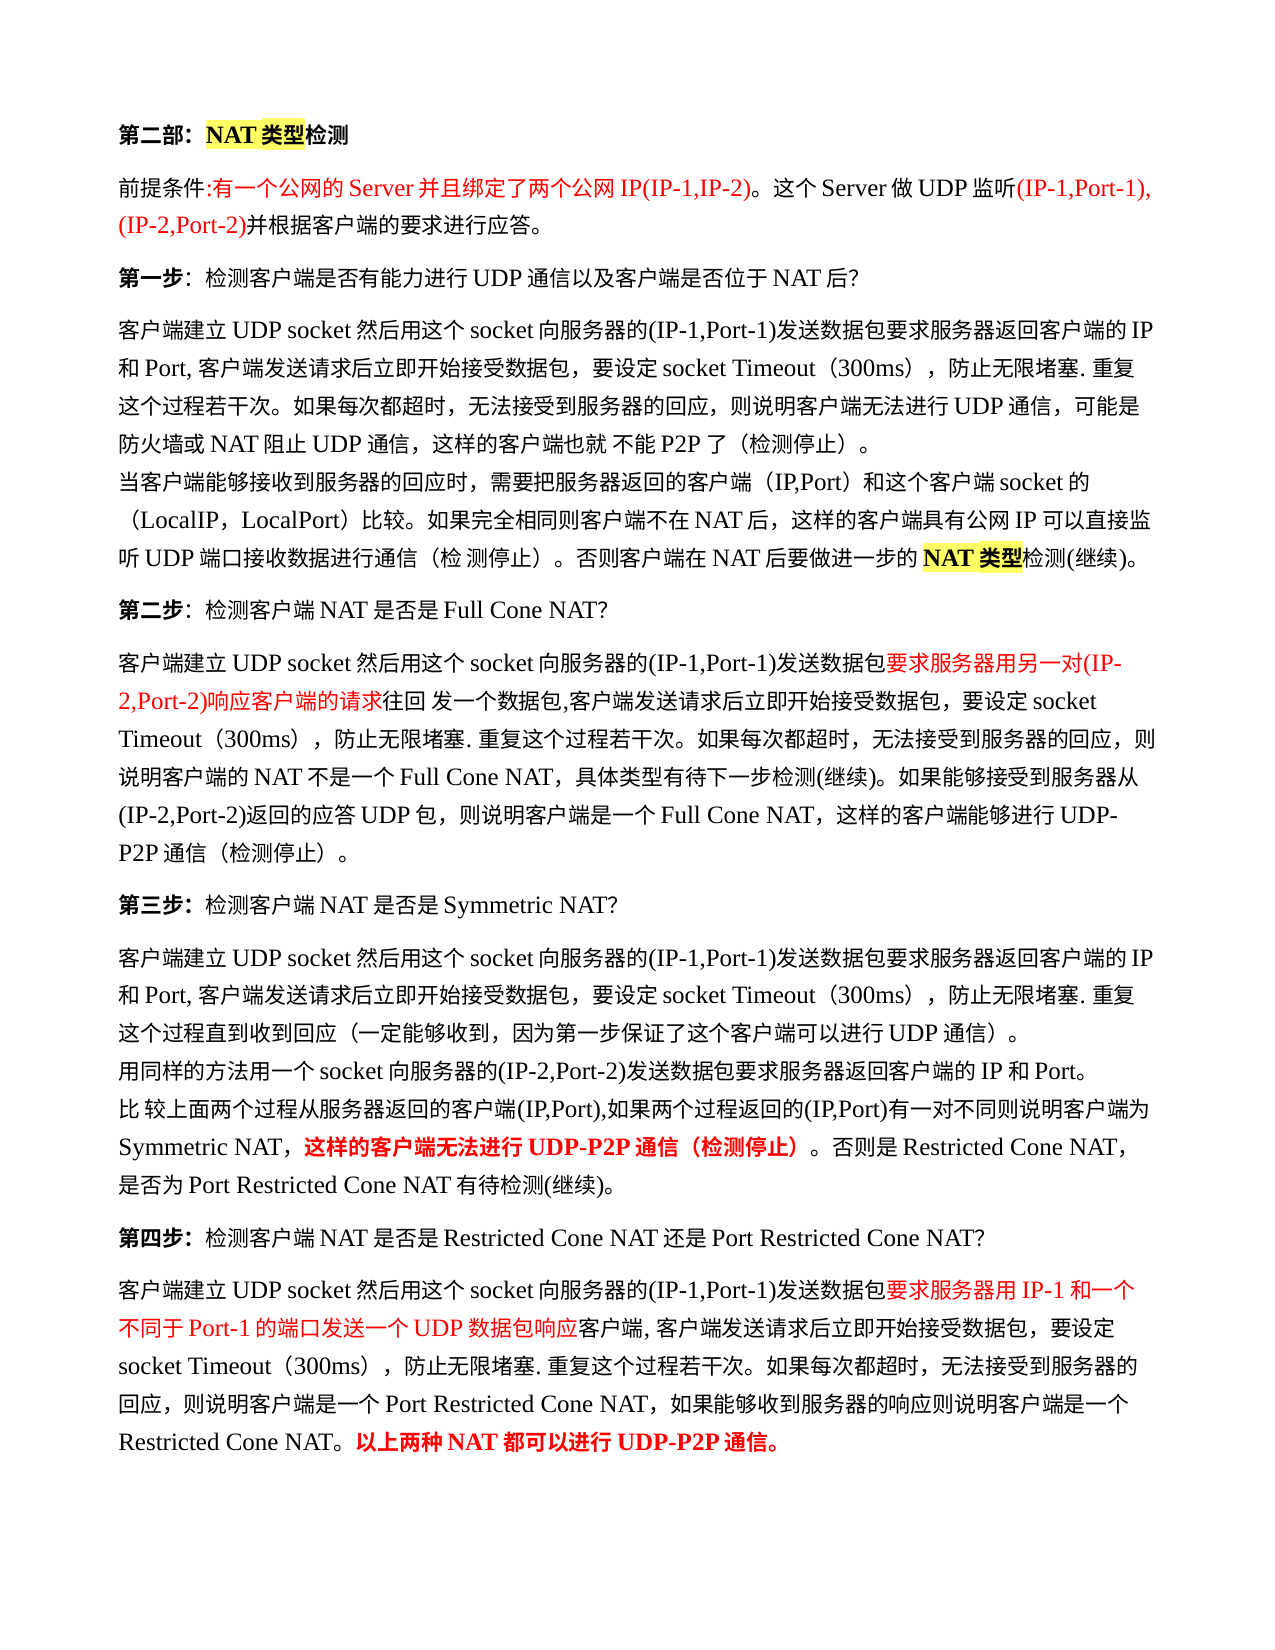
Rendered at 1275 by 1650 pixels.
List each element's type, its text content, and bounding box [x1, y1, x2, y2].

text 第一步：检测客户端是否有能力进行UDP通信以及客户端是否位于NAT后？ [118, 261, 1157, 293]
text 第二部：NAT类型检测 [118, 118, 1157, 150]
text 客户端建立UDP socket然后用这个socket向服务器的(IP-1,Port-1)发送数据包要求服务器用另一对(IP-2,Port-2)响应客户端的请求往回 发一个数据包,客户端发送请求后立即开始接受数据包，要设定socket Timeout（300ms），防止无限堵塞. 重复这个过程若干次。如果每次都超时，无法接受到服务器的回应，则说明客户端的NAT不是一个Full Cone NAT，具体类型有待下一步检测(继续)。如果能够接受到服务器从(IP-2,Port-2)返回的应答UDP包，则说明客户端是一个Full Cone NAT，这样的客户端能够进行UDP-P2P通信（检测停止）。 [118, 646, 1157, 867]
text 前提条件:有一个公网的Server并且绑定了两个公网IP(IP-1,IP-2)。这个Server做UDP监听(IP-1,Port-1),(IP-2,Port-2)并根据客户端的要求进行应答。 [118, 171, 1157, 240]
text 第四步：检测客户端NAT是否是Restricted Cone NAT还是Port Restricted Cone NAT？ [118, 1221, 1157, 1252]
text 第二步：检测客户端NAT是否是Full Cone NAT？ [118, 593, 1157, 625]
text 第三步：检测客户端NAT是否是Symmetric NAT？ [118, 888, 1157, 920]
text 客户端建立UDP socket然后用这个socket向服务器的(IP-1,Port-1)发送数据包要求服务器返回客户端的IP和Port, 客户端发送请求后立即开始接受数据包，要设定socket Timeout（300ms），防止无限堵塞. 重复这个过程直到收到回应（一定能够收到，因为第一步保证了这个客户端可以进行UDP通信）。 用同样的方法用一个socket向服务器的(IP-2,Port-2)发送数据包要求服务器返回客户端的IP和Port。 比 较上面两个过程从服务器返回的客户端(IP,Port),如果两个过程返回的(IP,Port)有一对不同则说明客户端为Symmetric NAT，这样的客户端无法进行UDP-P2P通信（检测停止）。否则是Restricted Cone NAT，是否为Port Restricted Cone NAT有待检测(继续)。 [118, 941, 1157, 1200]
text 客户端建立UDP socket然后用这个socket向服务器的(IP-1,Port-1)发送数据包要求服务器返回客户端的IP和Port, 客户端发送请求后立即开始接受数据包，要设定socket Timeout（300ms），防止无限堵塞. 重复这个过程若干次。如果每次都超时，无法接受到服务器的回应，则说明客户端无法进行UDP通信，可能是防火墙或NAT阻止UDP通信，这样的客户端也就 不能P2P了（检测停止）。 当客户端能够接收到服务器的回应时，需要把服务器返回的客户端（IP,Port）和这个客户端socket的 （LocalIP，LocalPort）比较。如果完全相同则客户端不在NAT后，这样的客户端具有公网IP可以直接监听UDP端口接收数据进行通信（检 测停止）。否则客户端在NAT后要做进一步的NAT类型检测(继续)。 [118, 313, 1157, 573]
text 客户端建立UDP socket然后用这个socket向服务器的(IP-1,Port-1)发送数据包要求服务器用IP-1和一个不同于Port-1的端口发送一个UDP 数据包响应客户端, 客户端发送请求后立即开始接受数据包，要设定socket Timeout（300ms），防止无限堵塞. 重复这个过程若干次。如果每次都超时，无法接受到服务器的回应，则说明客户端是一个Port Restricted Cone NAT，如果能够收到服务器的响应则说明客户端是一个Restricted Cone NAT。以上两种NAT都可以进行UDP-P2P通信。 [118, 1273, 1157, 1456]
